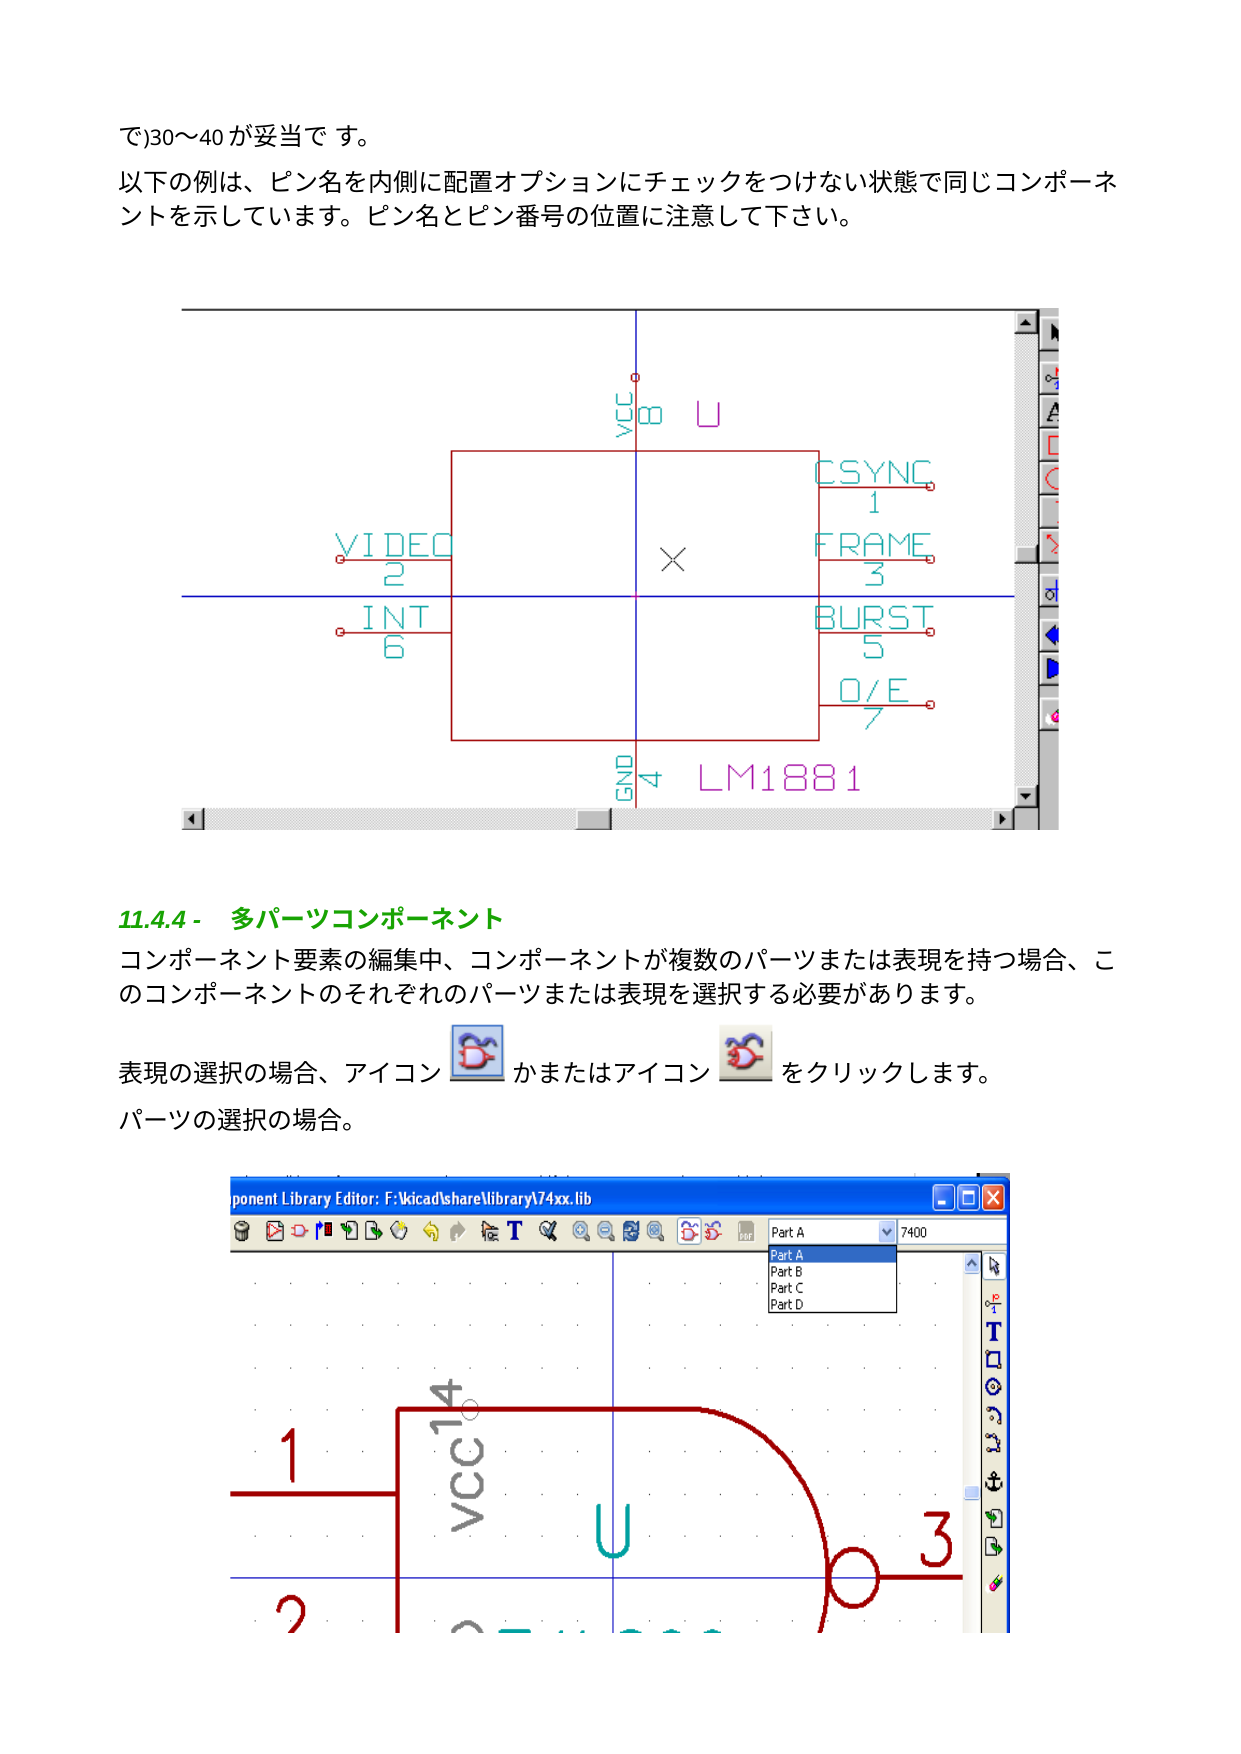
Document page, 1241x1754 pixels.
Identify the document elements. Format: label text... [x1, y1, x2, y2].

picture [449, 1022, 505, 1083]
subtitle 多パーツコンポーネント [118, 902, 1122, 936]
text 表現の選択の場合、アイコン かまたはアイコン をクリックします。 [118, 1023, 1122, 1090]
text パーツの選択の場合。 [118, 1102, 1122, 1136]
text 以下の例は、ピン名を内側に配置オプションにチェックをつけない状態で同じコンポーネントを示しています。ピン名とピン番号の位置に注意して下さい。 [118, 165, 1122, 233]
picture [230, 1173, 1010, 1633]
text コンポーネント要素の編集中、コンポーネントが複数のパーツまたは表現を持つ場合、このコンポーネントのそれぞれのパーツまたは表現を選択する必要があります。 [118, 942, 1122, 1010]
text で)30～40が妥当で す。 [118, 118, 1122, 152]
picture [719, 1022, 773, 1083]
